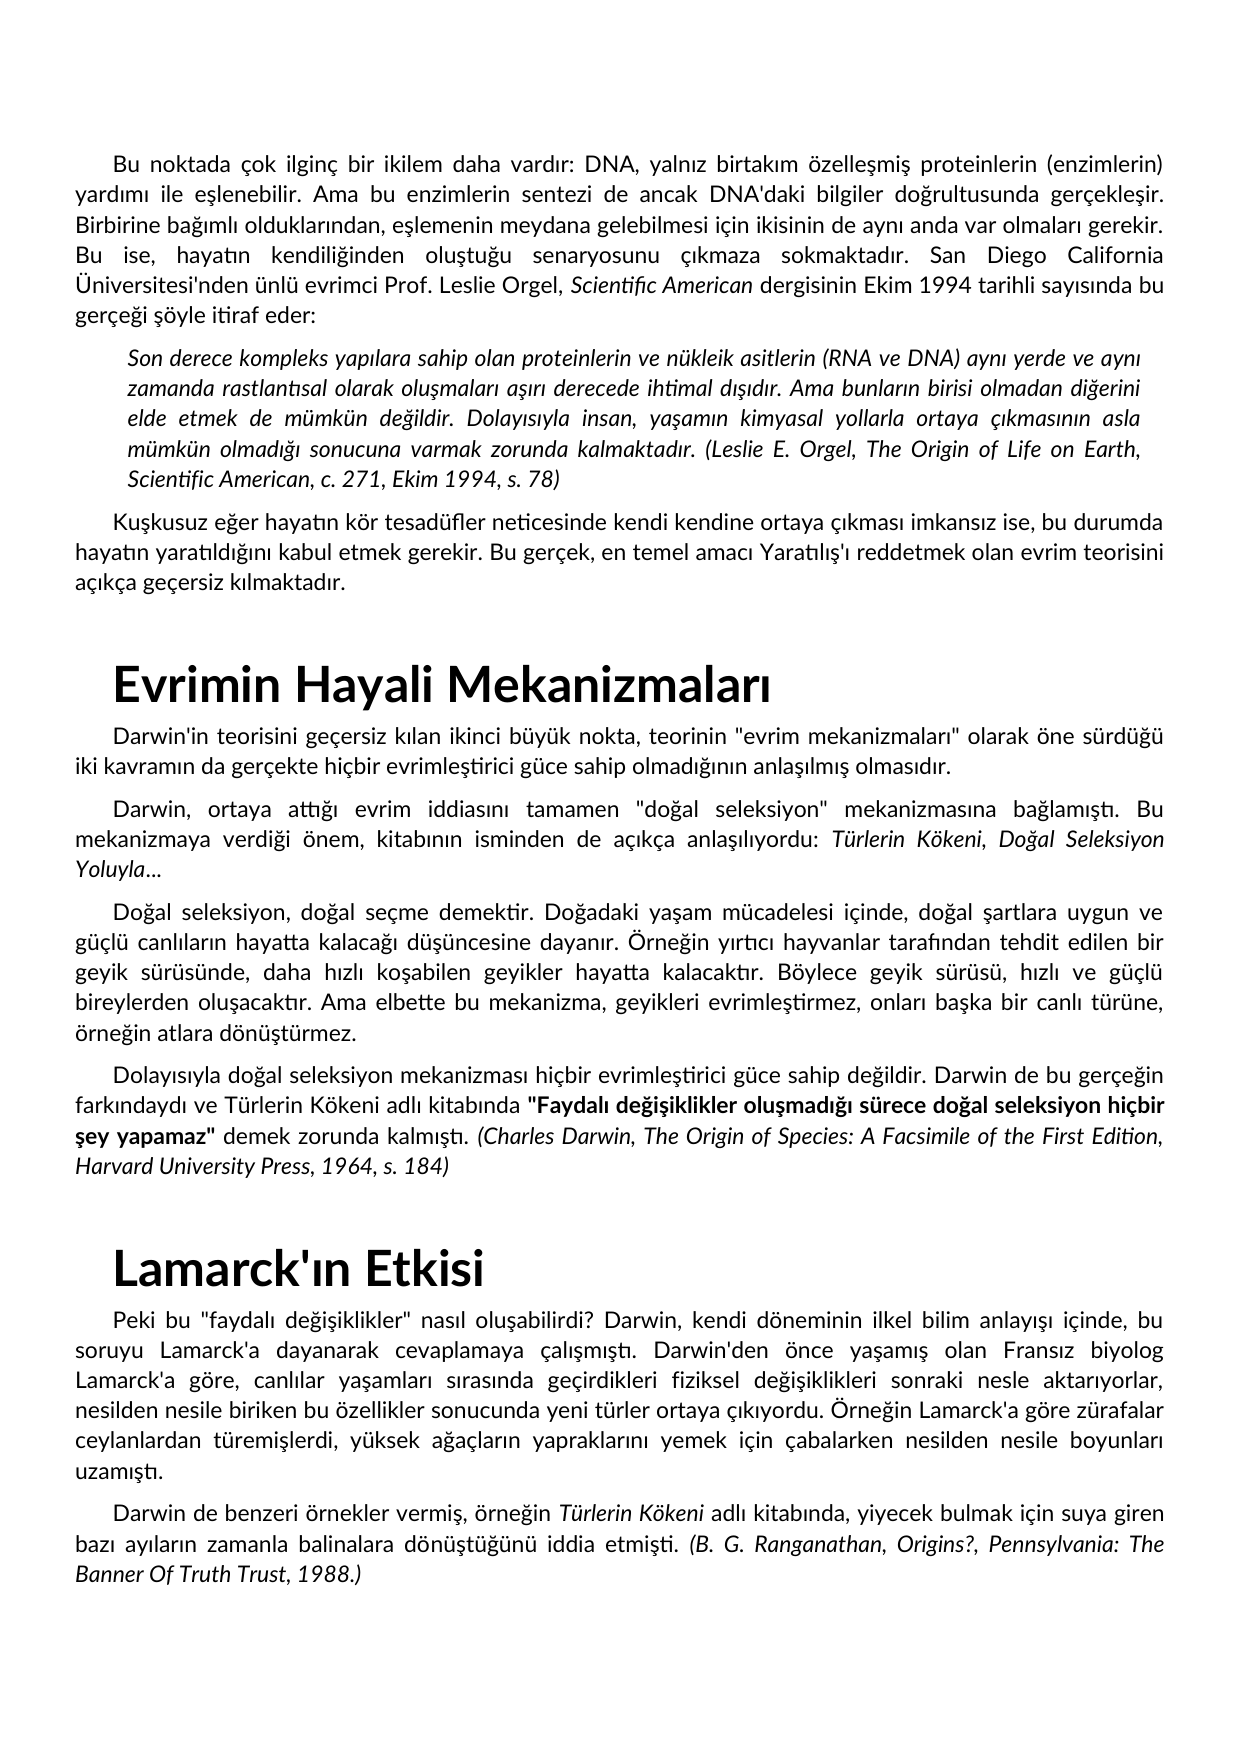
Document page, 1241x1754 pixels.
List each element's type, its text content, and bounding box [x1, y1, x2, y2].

text Son derece kompleks yapılara sahip olan proteinlerin ve nükleik asitlerin (RNA ve DNA) aynı yerde ve aynı zamanda rastlantısal olarak oluşmaları aşırı derecede ihtimal dışıdır. Ama bunların birisi olmadan diğerini elde etmek de mümkün değildir. Dolayısıyla insan, yaşamın kimyasal yollarla ortaya çıkmasının asla mümkün olmadığı sonucuna varmak zorunda kalmaktadır. (Leslie E. Orgel, The Origin of Life on Earth, Scientific American, c. 271, Ekim 1994, s. 78) [127, 344, 1143, 492]
text Peki bu "faydalı değişiklikler" nasıl oluşabilirdi? Darwin, kendi döneminin ilkel bilim anlayışı içinde, bu soruyu Lamarck'a dayanarak cevaplamaya çalışmıştı. Darwin'den önce yaşamış olan Fransız biyolog Lamarck'a göre, canlılar yaşamları sırasında geçirdikleri fiziksel değişiklikleri sonraki nesle aktarıyorlar, nesilden nesile biriken bu özellikler sonucunda yeni türler ortaya çıkıyordu. Örneğin Lamarck'a göre zürafalar ceylanlardan türemişlerdi, yüksek ağaçların yapraklarını yemek için çabalarken nesilden nesile boyunları uzamıştı. [75, 1305, 1165, 1484]
text Doğal seleksiyon, doğal seçme demektir. Doğadaki yaşam mücadelesi içinde, doğal şartlara uygun ve güçlü canlıların hayatta kalacağı düşüncesine dayanır. Örneğin yırtıcı hayvanlar tarafından tehdit edilen bir geyik sürüsünde, daha hızlı koşabilen geyikler hayatta kalacaktır. Böylece geyik sürüsü, hızlı ve güçlü bireylerden oluşacaktır. Ama elbette bu mekanizma, geyikleri evrimleştirmez, onları başka bir canlı türüne, örneğin atlara dönüştürmez. [75, 897, 1165, 1046]
text Darwin, ortaya attığı evrim iddiasını tamamen "doğal seleksiyon" mekanizmasına bağlamıştı. Bu mekanizmaya verdiği önem, kitabının isminden de açıkça anlaşılıyordu: Türlerin Kökeni, Doğal Seleksiyon Yoluyla... [75, 794, 1165, 882]
subtitle Lamarck'ın Etkisi [112, 1237, 1165, 1297]
text Bu noktada çok ilginç bir ikilem daha vardır: DNA, yalnız birtakım özelleşmiş proteinlerin (enzimlerin) yardımı ile eşlenebilir. Ama bu enzimlerin sentezi de ancak DNA'daki bilgiler doğrultusunda gerçekleşir. Birbirine bağımlı olduklarından, eşlemenin meydana gelebilmesi için ikisinin de aynı anda var olmaları gerekir. Bu ise, hayatın kendiliğinden oluştuğu senaryosunu çıkmaza sokmaktadır. San Diego California Üniversitesi'nden ünlü evrimci Prof. Leslie Orgel, Scientific American dergisinin Ekim 1994 tarihli sayısında bu gerçeği şöyle itiraf eder: [75, 150, 1165, 328]
text Darwin de benzeri örnekler vermiş, örneğin Türlerin Kökeni adlı kitabında, yiyecek bulmak için suya giren bazı ayıların zamanla balinalara dönüştüğünü iddia etmişti. (B. G. Ranganathan, Origins?, Pennsylvania: The Banner Of Truth Trust, 1988.) [75, 1499, 1165, 1587]
subtitle Evrimin Hayali Mekanizmaları [112, 653, 1165, 713]
text Darwin'in teorisini geçersiz kılan ikinci büyük nokta, teorinin "evrim mekanizmaları" olarak öne sürdüğü iki kavramın da gerçekte hiçbir evrimleştirici güce sahip olmadığının anlaşılmış olmasıdır. [75, 721, 1165, 779]
text Kuşkusuz eğer hayatın kör tesadüfler neticesinde kendi kendine ortaya çıkması imkansız ise, bu durumda hayatın yaratıldığını kabul etmek gerekir. Bu gerçek, en temel amacı Yaratılış'ı reddetmek olan evrim teorisini açıkça geçersiz kılmaktadır. [75, 507, 1165, 595]
text Dolayısıyla doğal seleksiyon mekanizması hiçbir evrimleştirici güce sahip değildir. Darwin de bu gerçeğin farkındaydı ve Türlerin Kökeni adlı kitabında "Faydalı değişiklikler oluşmadığı sürece doğal seleksiyon hiçbir şey yapamaz" demek zorunda kalmıştı. (Charles Darwin, The Origin of Species: A Facsimile of the First Edition, Harvard University Press, 1964, s. 184) [75, 1061, 1165, 1179]
